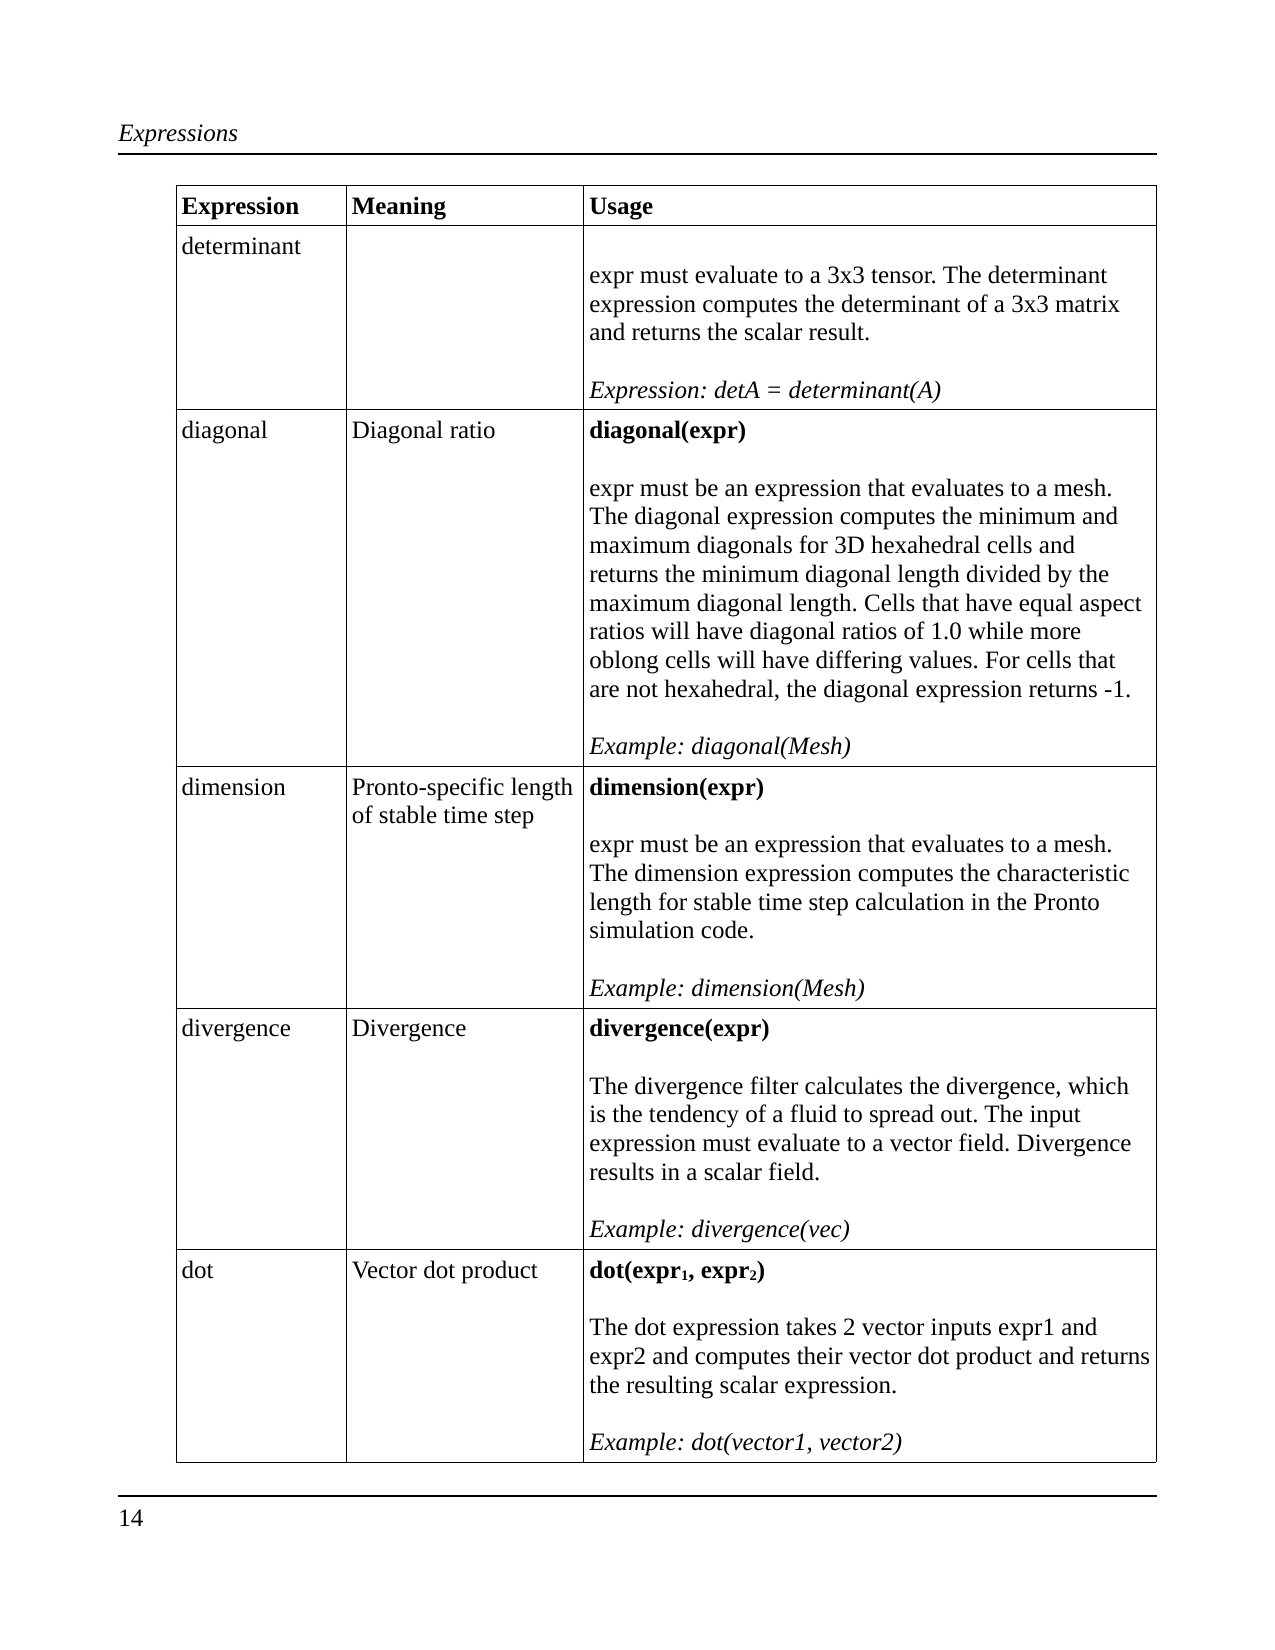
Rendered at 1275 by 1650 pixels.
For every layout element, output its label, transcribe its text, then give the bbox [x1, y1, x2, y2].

table_cell Pronto-specific length of stable time step [347, 767, 583, 1007]
table_cell Divergence [347, 1009, 583, 1249]
table_cell [347, 226, 583, 409]
table_cell divergence [177, 1009, 346, 1249]
table_cell divergence(expr) The divergence filter calculates the divergence, which is the tendency of a fluid to spread out. The input expression must evaluate to a vector field. Divergence results in a scalar field. Example: divergence(vec) [584, 1009, 1156, 1249]
table_cell dimension(expr) expr must be an expression that evaluates to a mesh. The dimension expression computes the characteristic length for stable time step calculation in the Pronto simulation code. Example: dimension(Mesh) [584, 767, 1156, 1007]
table_cell dot [177, 1250, 346, 1462]
table_cell diagonal(expr) expr must be an expression that evaluates to a mesh. The diagonal expression computes the minimum and maximum diagonals for 3D hexahedral cells and returns the minimum diagonal length divided by the maximum diagonal length. Cells that have equal aspect ratios will have diagonal ratios of 1.0 while more oblong cells will have differing values. For cells that are not hexahedral, the diagonal expression returns -1. Example: diagonal(Mesh) [584, 410, 1156, 766]
table_cell dimension [177, 767, 346, 1007]
table_cell diagonal [177, 410, 346, 766]
table_cell Vector dot product [347, 1250, 583, 1462]
table_header Meaning [347, 186, 583, 225]
table_cell Diagonal ratio [347, 410, 583, 766]
table_cell dot(expr1, expr2) The dot expression takes 2 vector inputs expr1 and expr2 and computes their vector dot product and returns the resulting scalar expression. Example: dot(vector1, vector2) [584, 1250, 1156, 1462]
table_header Usage [584, 186, 1156, 225]
table_cell determinant [177, 226, 346, 409]
table_header Expression [177, 186, 346, 225]
table_cell expr must evaluate to a 3x3 tensor. The determinant expression computes the determinant of a 3x3 matrix and returns the scalar result. Expression: detA = determinant(A) [584, 226, 1156, 409]
